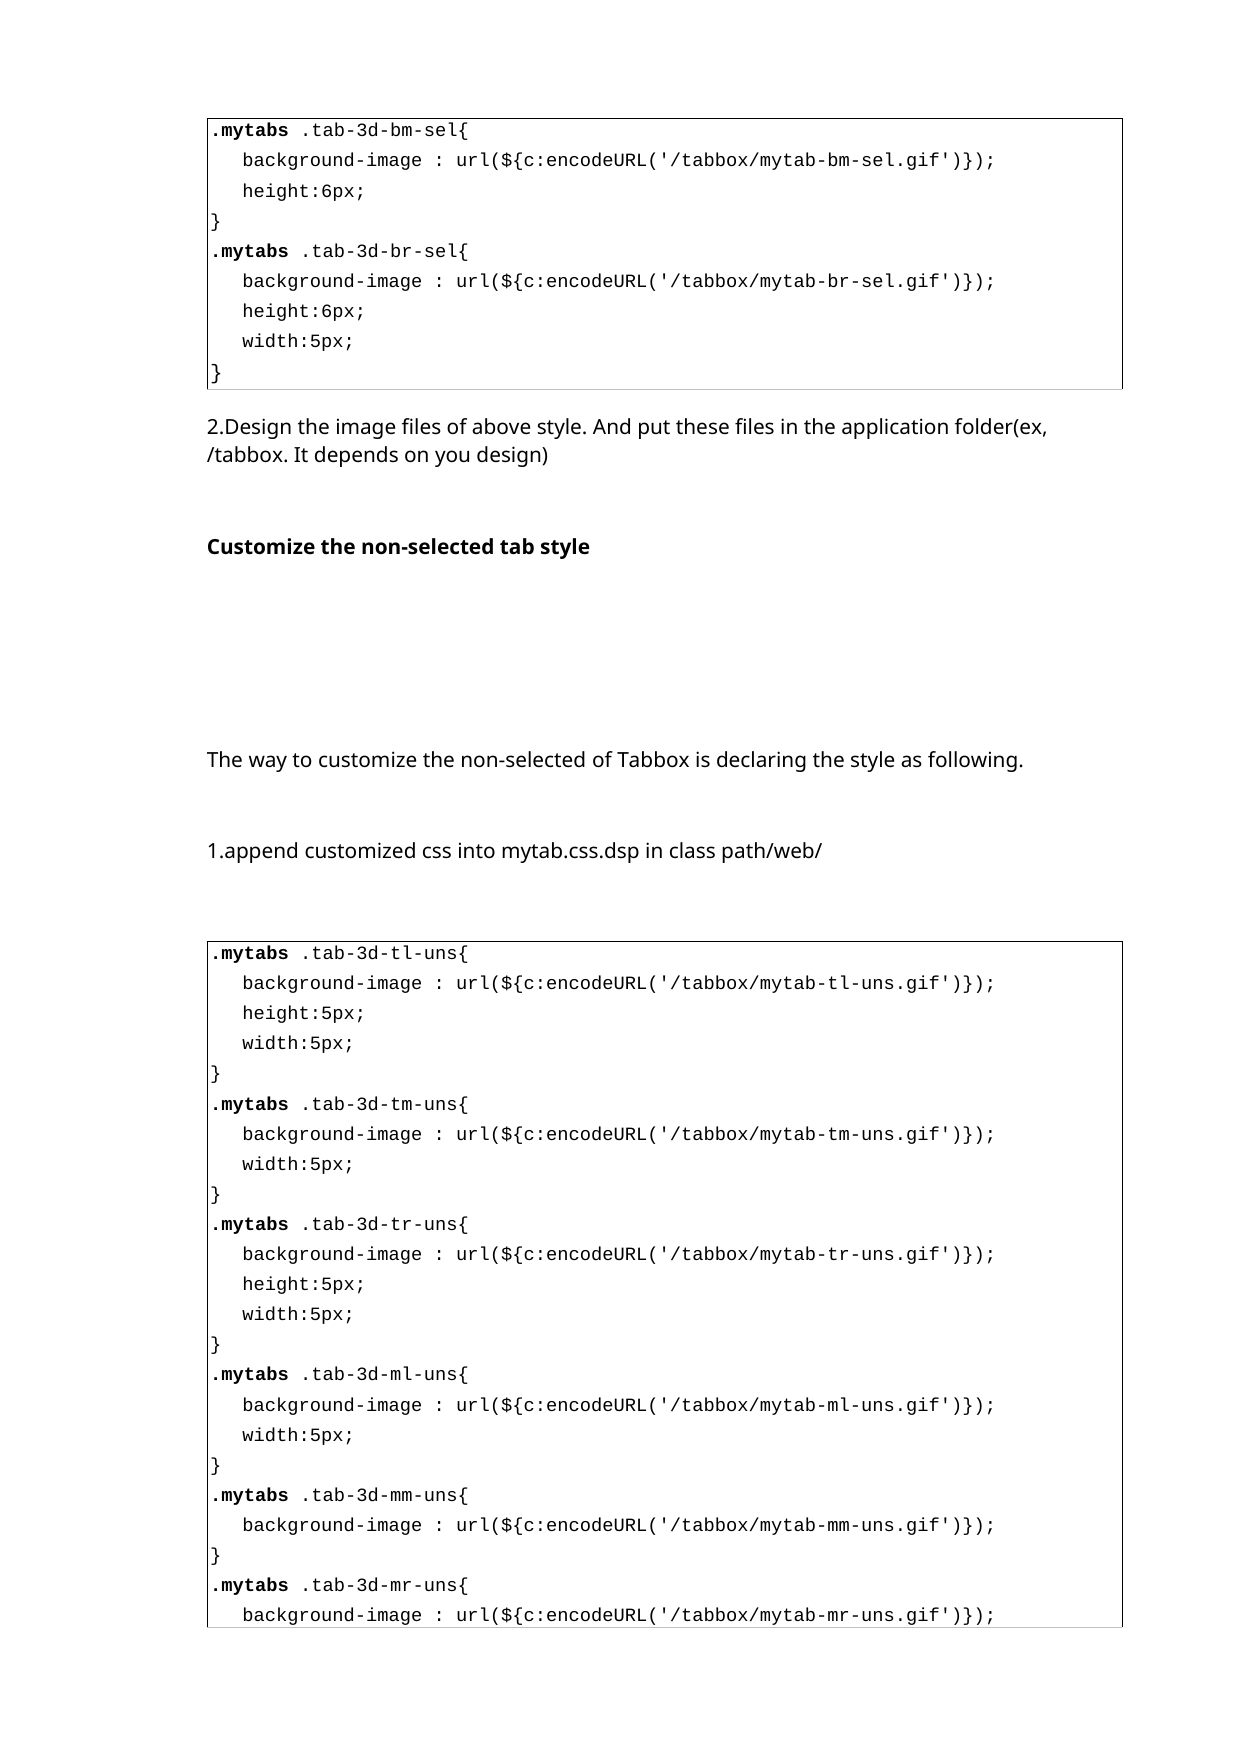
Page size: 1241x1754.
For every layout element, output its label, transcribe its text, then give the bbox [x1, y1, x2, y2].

text background-image : url(${c:encodeURL('/tabbox/mytab-tr-uns.gif')}); [208, 1242, 1122, 1266]
text width:5px; [208, 329, 1122, 353]
text background-image : url(${c:encodeURL('/tabbox/mytab-ml-uns.gif')}); [208, 1392, 1122, 1417]
text The way to customize the non-selected of Tabbox is declaring the style as following. [207, 594, 1122, 773]
text background-image : url(${c:encodeURL('/tabbox/mytab-tl-uns.gif')}); [208, 971, 1122, 995]
text .mytabs .tab-3d-tl-uns{ [208, 942, 1122, 965]
text .mytabs .tab-3d-br-sel{ [208, 238, 1122, 263]
text width:5px; [208, 1422, 1122, 1447]
text width:5px; [208, 1151, 1122, 1176]
text } [208, 208, 1122, 233]
text background-image : url(${c:encodeURL('/tabbox/mytab-tm-uns.gif')}); [208, 1121, 1122, 1146]
text .mytabs .tab-3d-ml-uns{ [208, 1362, 1122, 1386]
text height:5px; [208, 1001, 1122, 1025]
text height:6px; [208, 299, 1122, 323]
text .mytabs .tab-3d-mr-uns{ [208, 1573, 1122, 1597]
subtitle 1.append customized css into mytab.css.dsp in class path/web/ [207, 836, 1122, 865]
text } [208, 1332, 1122, 1356]
text background-image : url(${c:encodeURL('/tabbox/mytab-bm-sel.gif')}); [208, 148, 1122, 172]
text .mytabs .tab-3d-mm-uns{ [208, 1483, 1122, 1507]
text .mytabs .tab-3d-tm-uns{ [208, 1091, 1122, 1116]
text background-image : url(${c:encodeURL('/tabbox/mytab-mm-uns.gif')}); [208, 1513, 1122, 1537]
text } [208, 1452, 1122, 1477]
text 2.Design the image files of above style. And put these files in the application folder(ex, /tabbox. It depends on you design) [207, 412, 1122, 469]
text height:6px; [208, 178, 1122, 203]
text background-image : url(${c:encodeURL('/tabbox/mytab-mr-uns.gif')}); [208, 1603, 1122, 1627]
text width:5px; [208, 1031, 1122, 1055]
text } [208, 1182, 1122, 1206]
text } [208, 359, 1122, 389]
text .mytabs .tab-3d-tr-uns{ [208, 1212, 1122, 1236]
text .mytabs .tab-3d-bm-sel{ [208, 119, 1122, 142]
text } [208, 1061, 1122, 1085]
text width:5px; [208, 1302, 1122, 1326]
text height:5px; [208, 1272, 1122, 1296]
text } [208, 1543, 1122, 1567]
subtitle Customize the non-selected tab style [207, 532, 1122, 561]
text background-image : url(${c:encodeURL('/tabbox/mytab-br-sel.gif')}); [208, 269, 1122, 293]
